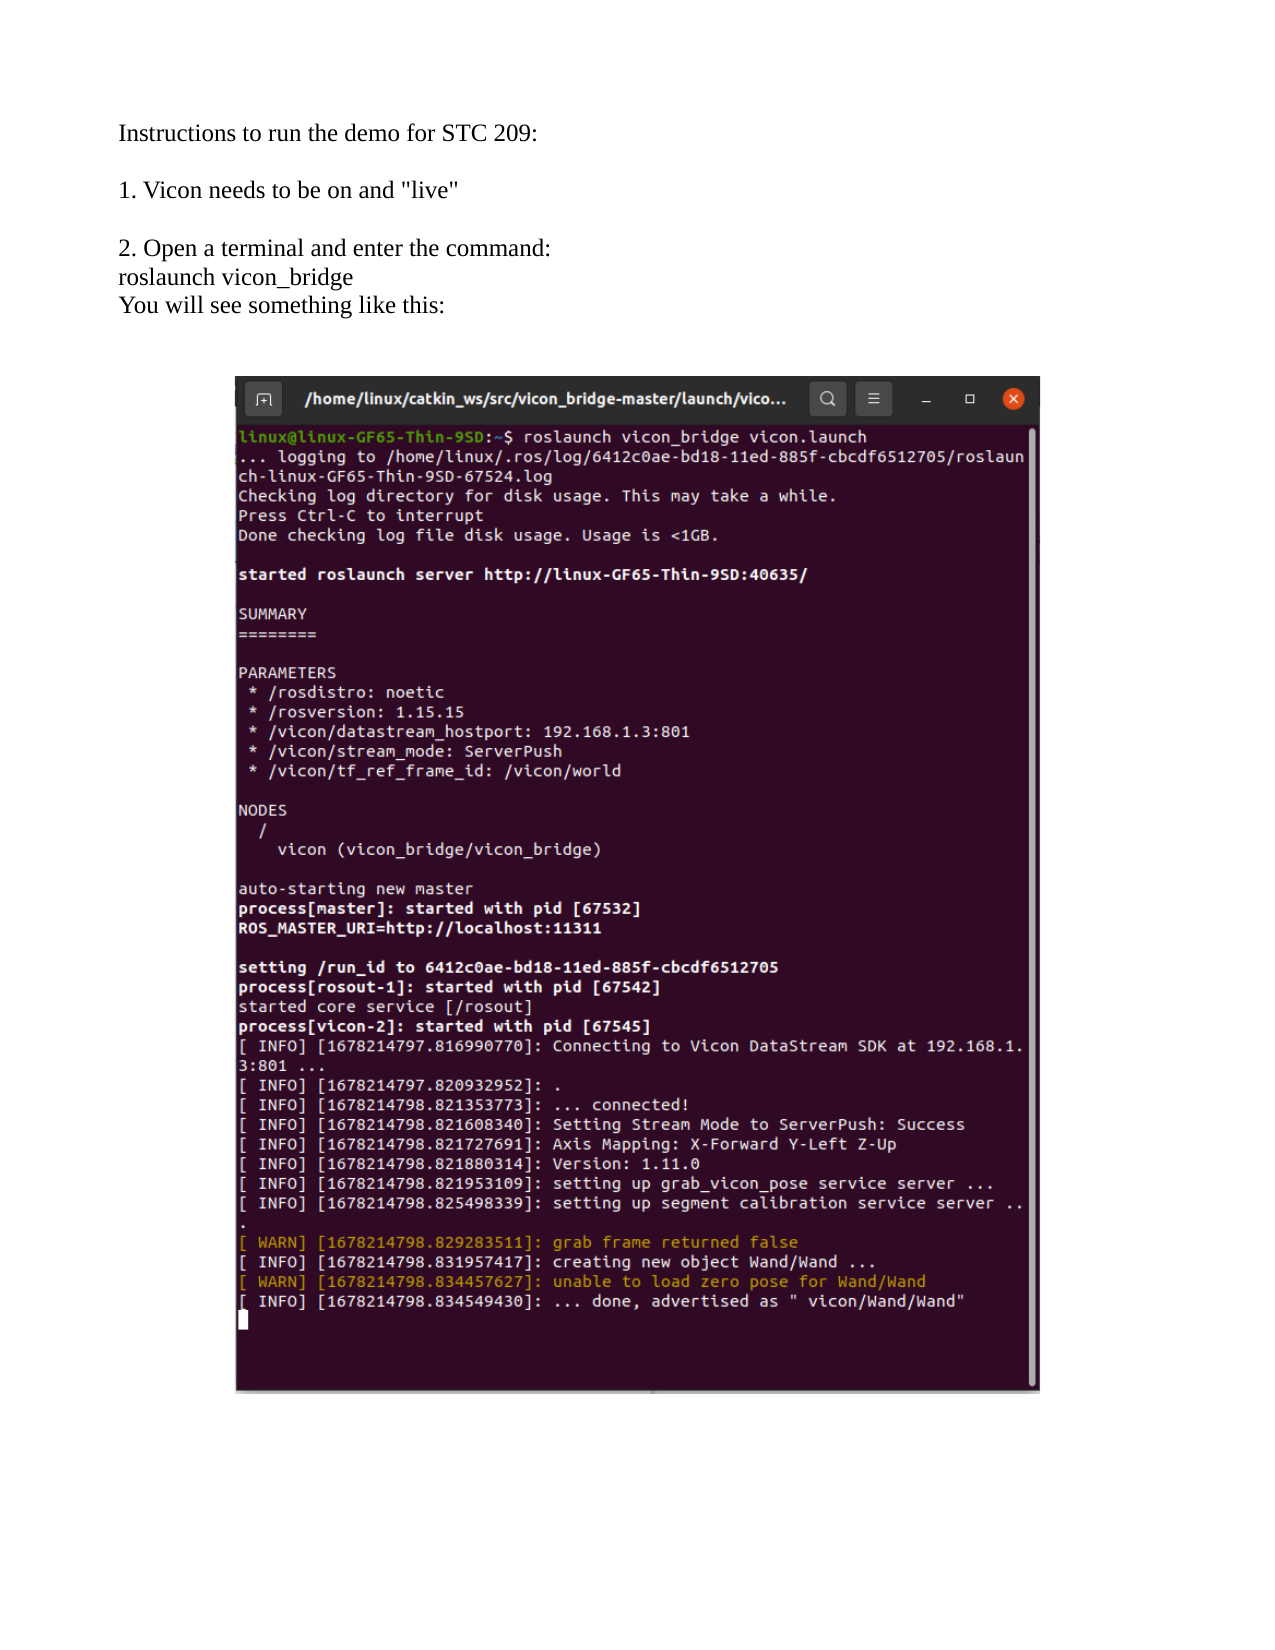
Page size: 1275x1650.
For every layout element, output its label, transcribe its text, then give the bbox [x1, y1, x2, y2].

text You will see something like this: [118, 291, 1157, 319]
text Instructions to run the demo for STC 209: [118, 118, 1157, 147]
text roslaunch vicon_bridge [118, 262, 1157, 291]
text 2. Open a terminal and enter the command: [118, 233, 1157, 262]
text 1. Vicon needs to be on and "live" [118, 176, 1157, 204]
picture [234, 376, 1041, 1394]
